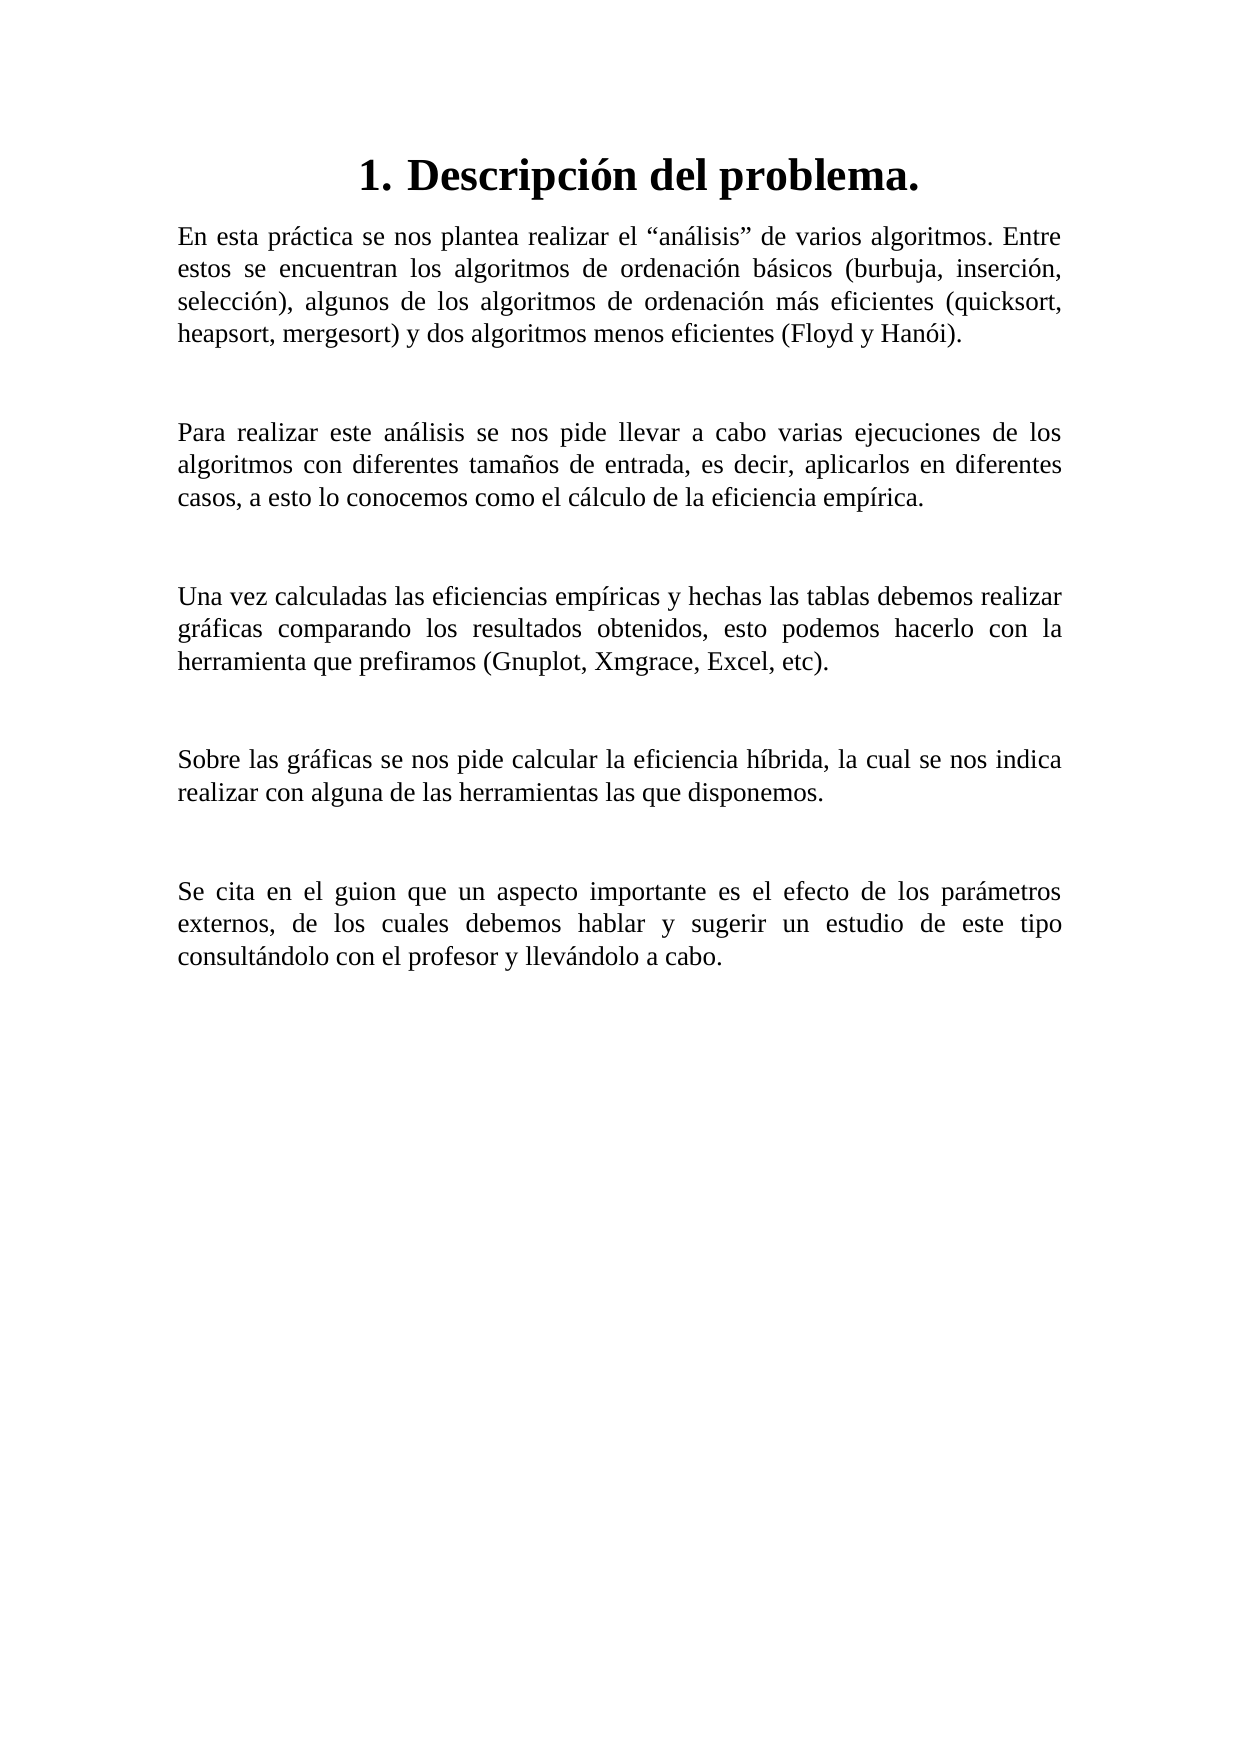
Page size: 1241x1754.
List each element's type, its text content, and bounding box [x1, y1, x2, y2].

text Para realizar este análisis se nos pide llevar a cabo varias ejecuciones de los algoritmos con diferentes tamaños de entrada, es decir, aplicarlos en diferentes casos, a esto lo conocemos como el cálculo de la eficiencia empírica. [177, 416, 1063, 512]
text En esta práctica se nos plantea realizar el “análisis” de varios algoritmos. Entre estos se encuentran los algoritmos de ordenación básicos (burbuja, inserción, selección), algunos de los algoritmos de ordenación más eficientes (quicksort, heapsort, mergesort) y dos algoritmos menos eficientes (Floyd y Hanói). [177, 219, 1063, 348]
list Descripción del problema. [215, 148, 1063, 200]
text Sobre las gráficas se nos pide calcular la eficiencia híbrida, la cual se nos indica realizar con alguna de las herramientas las que disponemos. [177, 743, 1063, 807]
text Se cita en el guion que un aspecto importante es el efecto de los parámetros externos, de los cuales debemos hablar y sugerir un estudio de este tipo consultándolo con el profesor y llevándolo a cabo. [177, 874, 1063, 971]
text Una vez calculadas las eficiencias empíricas y hechas las tablas debemos realizar gráficas comparando los resultados obtenidos, esto podemos hacerlo con la herramienta que prefiramos (Gnuplot, Xmgrace, Excel, etc). [177, 580, 1063, 676]
